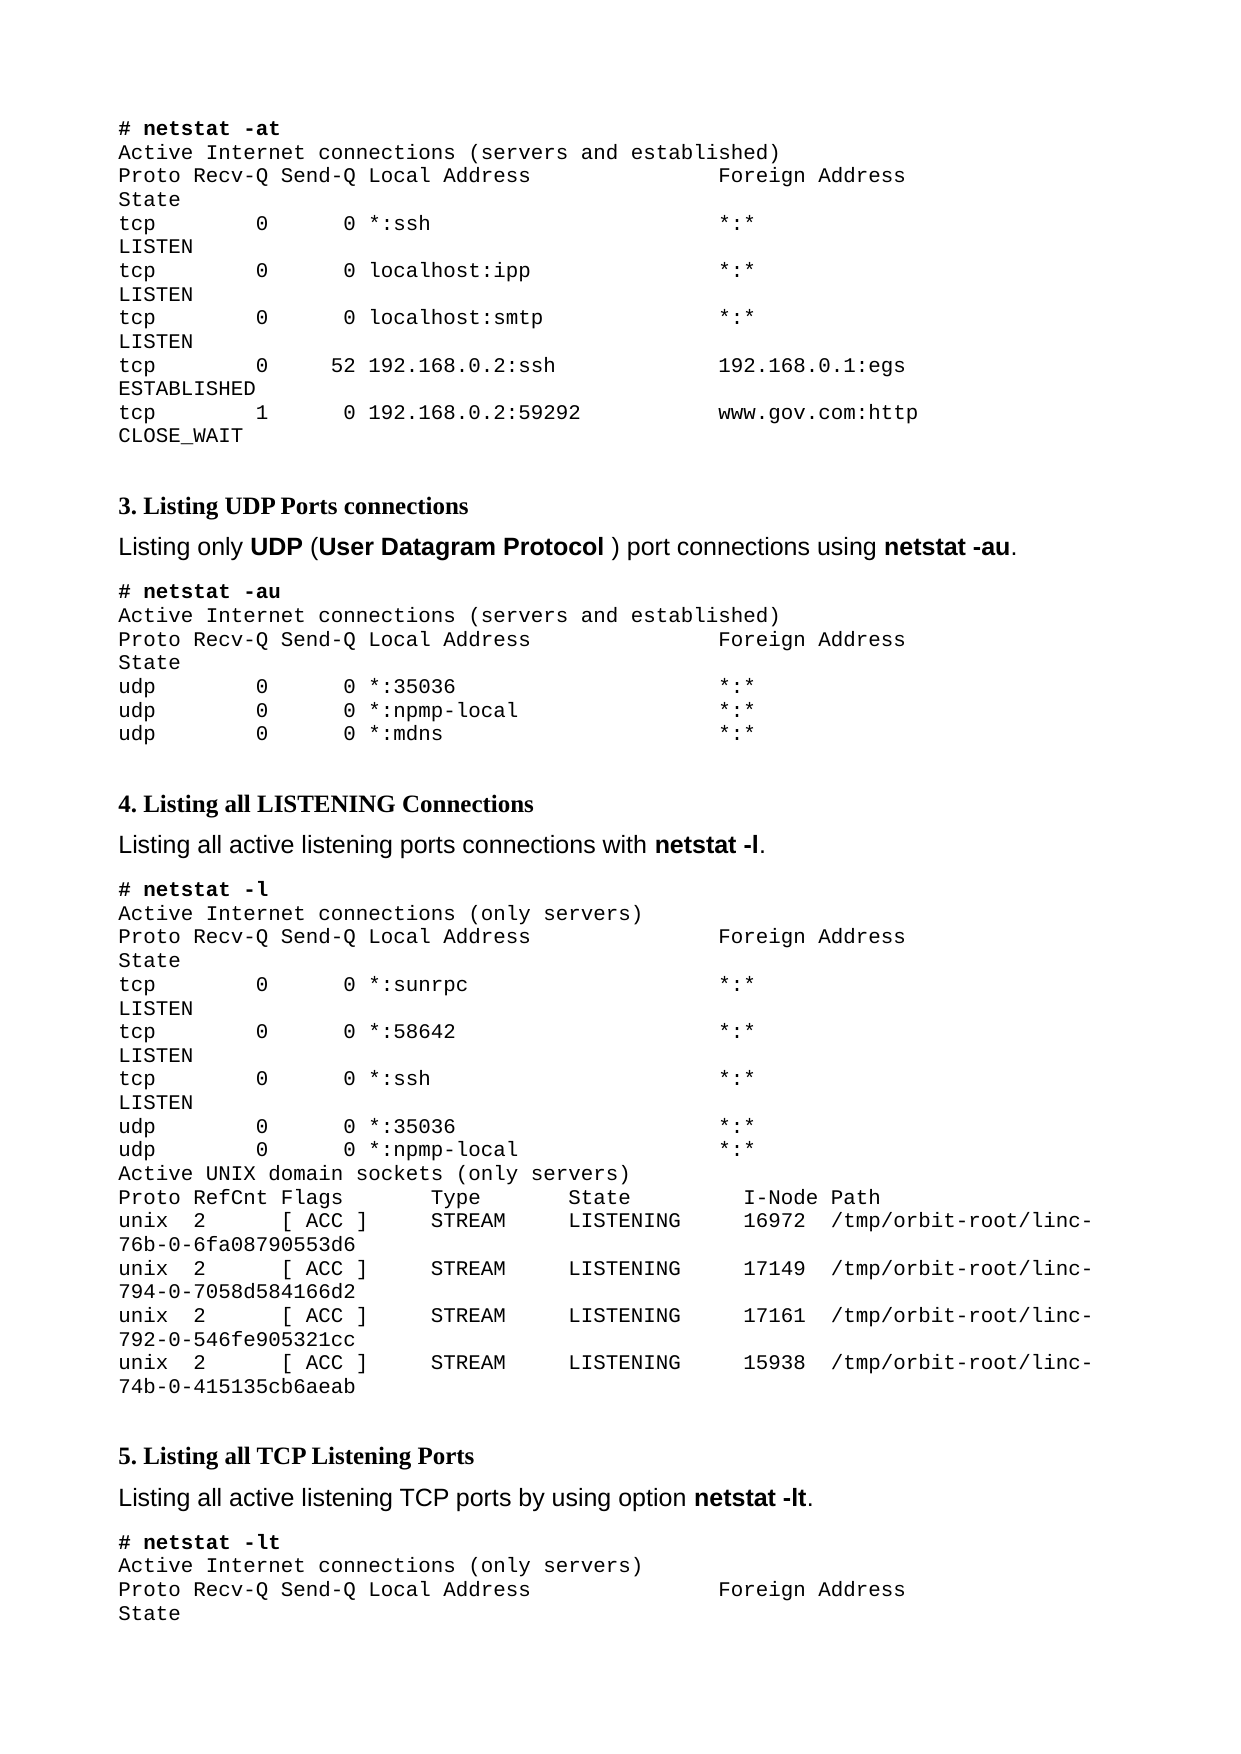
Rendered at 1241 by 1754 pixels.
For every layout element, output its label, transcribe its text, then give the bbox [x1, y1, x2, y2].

text tcp 0 0 localhost:smtp *:* LISTEN [118, 307, 1122, 354]
text udp 0 0 *:npmp-local *:* [118, 700, 1122, 723]
text tcp 0 0 localhost:ipp *:* LISTEN [118, 260, 1122, 307]
text Active Internet connections (only servers) [118, 1555, 1122, 1579]
subtitle 4. Listing all LISTENING Connections [118, 789, 1122, 818]
text tcp 0 0 *:ssh *:* LISTEN [118, 213, 1122, 260]
text # netstat -lt [118, 1532, 1122, 1555]
subtitle 3. Listing UDP Ports connections [118, 491, 1122, 520]
text Proto Recv-Q Send-Q Local Address Foreign Address State [118, 927, 1122, 974]
text tcp 0 52 192.168.0.2:ssh 192.168.0.1:egs ESTABLISHED [118, 354, 1122, 402]
text # netstat -l [118, 879, 1122, 903]
text unix 2 [ ACC ] STREAM LISTENING 15938 /tmp/orbit-root/linc-74b-0-415135cb6aeab [118, 1352, 1122, 1399]
text tcp 0 0 *:sunrpc *:* LISTEN [118, 974, 1122, 1021]
text udp 0 0 *:35036 *:* [118, 1116, 1122, 1139]
text unix 2 [ ACC ] STREAM LISTENING 17161 /tmp/orbit-root/linc-792-0-546fe905321cc [118, 1305, 1122, 1352]
text udp 0 0 *:mdns *:* [118, 723, 1122, 747]
text Proto Recv-Q Send-Q Local Address Foreign Address State [118, 1579, 1122, 1626]
text Active Internet connections (servers and established) [118, 605, 1122, 629]
text unix 2 [ ACC ] STREAM LISTENING 16972 /tmp/orbit-root/linc-76b-0-6fa08790553d6 [118, 1210, 1122, 1258]
text Active UNIX domain sockets (only servers) [118, 1163, 1122, 1187]
text Active Internet connections (only servers) [118, 903, 1122, 927]
text udp 0 0 *:npmp-local *:* [118, 1139, 1122, 1163]
text # netstat -au [118, 581, 1122, 605]
text tcp 0 0 *:ssh *:* LISTEN [118, 1068, 1122, 1116]
text Active Internet connections (servers and established) [118, 142, 1122, 165]
text tcp 1 0 192.168.0.2:59292 www.gov.com:http CLOSE_WAIT [118, 402, 1122, 449]
text Listing all active listening ports connections with netstat -l. [118, 830, 1122, 859]
text Listing only UDP (User Datagram Protocol ) port connections using netstat -au. [118, 532, 1122, 561]
text udp 0 0 *:35036 *:* [118, 676, 1122, 700]
subtitle 5. Listing all TCP Listening Ports [118, 1441, 1122, 1470]
text tcp 0 0 *:58642 *:* LISTEN [118, 1021, 1122, 1068]
text Proto Recv-Q Send-Q Local Address Foreign Address State [118, 629, 1122, 676]
text Proto RefCnt Flags Type State I-Node Path [118, 1187, 1122, 1210]
text Listing all active listening TCP ports by using option netstat -lt. [118, 1483, 1122, 1511]
text Proto Recv-Q Send-Q Local Address Foreign Address State [118, 165, 1122, 213]
text # netstat -at [118, 118, 1122, 142]
text unix 2 [ ACC ] STREAM LISTENING 17149 /tmp/orbit-root/linc-794-0-7058d584166d2 [118, 1258, 1122, 1305]
